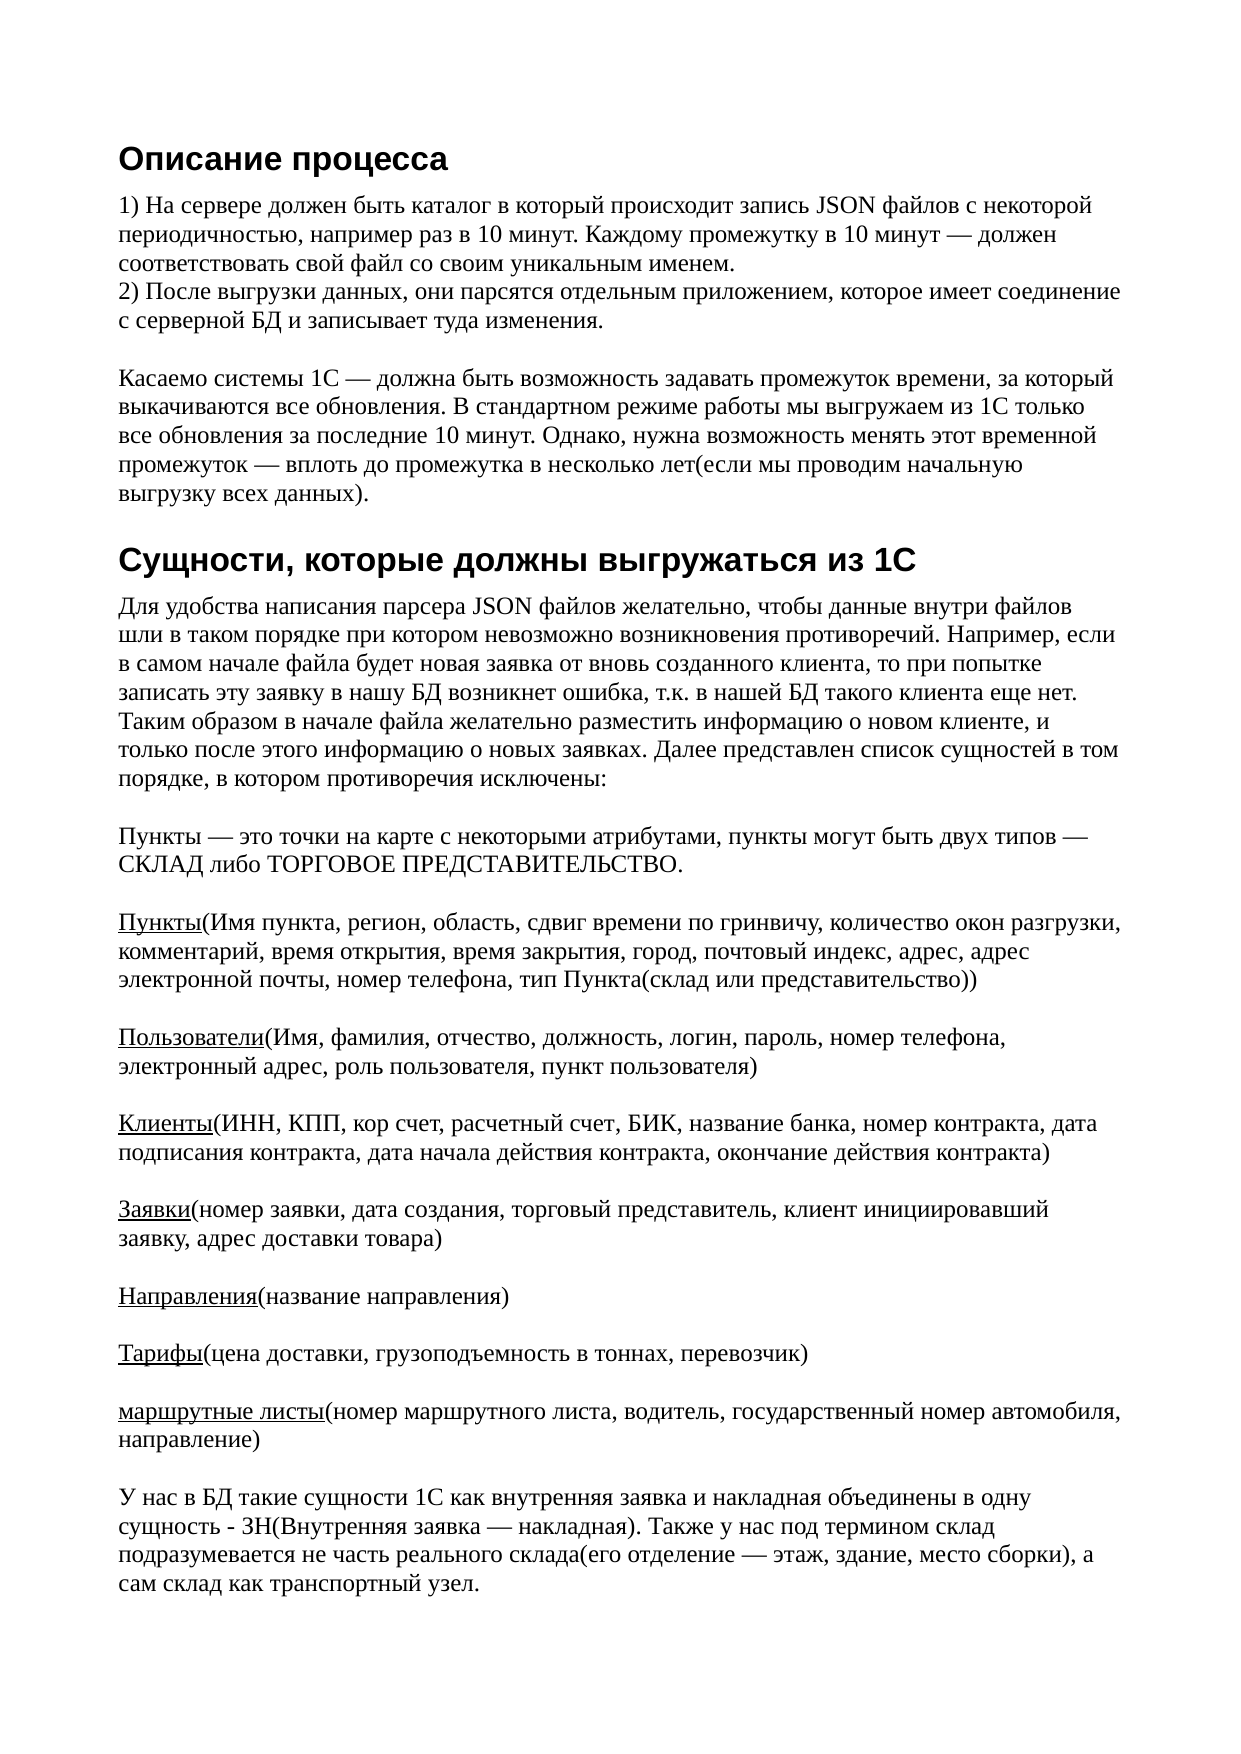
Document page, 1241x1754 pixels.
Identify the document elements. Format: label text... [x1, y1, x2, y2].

text Касаемо системы 1С — должна быть возможность задавать промежуток времени, за который выкачиваются все обновления. В стандартном режиме работы мы выгружаем из 1С только все обновления за последние 10 минут. Однако, нужна возможность менять этот временной промежуток — вплоть до промежутка в несколько лет(если мы проводим начальную выгрузку всех данных). [118, 363, 1122, 506]
text 1) На сервере должен быть каталог в который происходит запись JSON файлов с некоторой периодичностью, например раз в 10 минут. Каждому промежутку в 10 минут — должен соответствовать свой файл со своим уникальным именем. [118, 190, 1122, 276]
text Заявки(номер заявки, дата создания, торговый представитель, клиент инициировавший заявку, адрес доставки товара) [118, 1194, 1122, 1252]
subtitle Описание процесса [118, 139, 1122, 178]
text маршрутные листы(номер маршрутного листа, водитель, государственный номер автомобиля, направление) [118, 1396, 1122, 1453]
text Пользователи(Имя, фамилия, отчество, должность, логин, пароль, номер телефона, электронный адрес, роль пользователя, пункт пользователя) [118, 1022, 1122, 1079]
subtitle Сущности, которые должны выгружаться из 1С [118, 540, 1122, 578]
text Тарифы(цена доставки, грузоподъемность в тоннах, перевозчик) [118, 1338, 1122, 1367]
text Направления(название направления) [118, 1281, 1122, 1309]
text Клиенты(ИНН, КПП, кор счет, расчетный счет, БИК, название банка, номер контракта, дата подписания контракта, дата начала действия контракта, окончание действия контракта) [118, 1108, 1122, 1166]
text 2) После выгрузки данных, они парсятся отдельным приложением, которое имеет соединение с серверной БД и записывает туда изменения. [118, 276, 1122, 334]
text Пункты — это точки на карте с некоторыми атрибутами, пункты могут быть двух типов — СКЛАД либо ТОРГОВОЕ ПРЕДСТАВИТЕЛЬСТВО. [118, 821, 1122, 878]
text Для удобства написания парсера JSON файлов желательно, чтобы данные внутри файлов шли в таком порядке при котором невозможно возникновения противоречий. Например, если в самом начале файла будет новая заявка от вновь созданного клиента, то при попытке записать эту заявку в нашу БД возникнет ошибка, т.к. в нашей БД такого клиента еще нет. Таким образом в начале файла желательно разместить информацию о новом клиенте, и только после этого информацию о новых заявках. Далее представлен список сущностей в том порядке, в котором противоречия исключены: [118, 591, 1122, 792]
text У нас в БД такие сущности 1С как внутренняя заявка и накладная объединены в одну сущность - ЗН(Внутренняя заявка — накладная). Также у нас под термином склад подразумевается не часть реального склада(его отделение — этаж, здание, место сборки), а сам склад как транспортный узел. [118, 1482, 1122, 1597]
text Пункты(Имя пункта, регион, область, сдвиг времени по гринвичу, количество окон разгрузки, комментарий, время открытия, время закрытия, город, почтовый индекс, адрес, адрес электронной почты, номер телефона, тип Пункта(склад или представительство)) [118, 907, 1122, 993]
